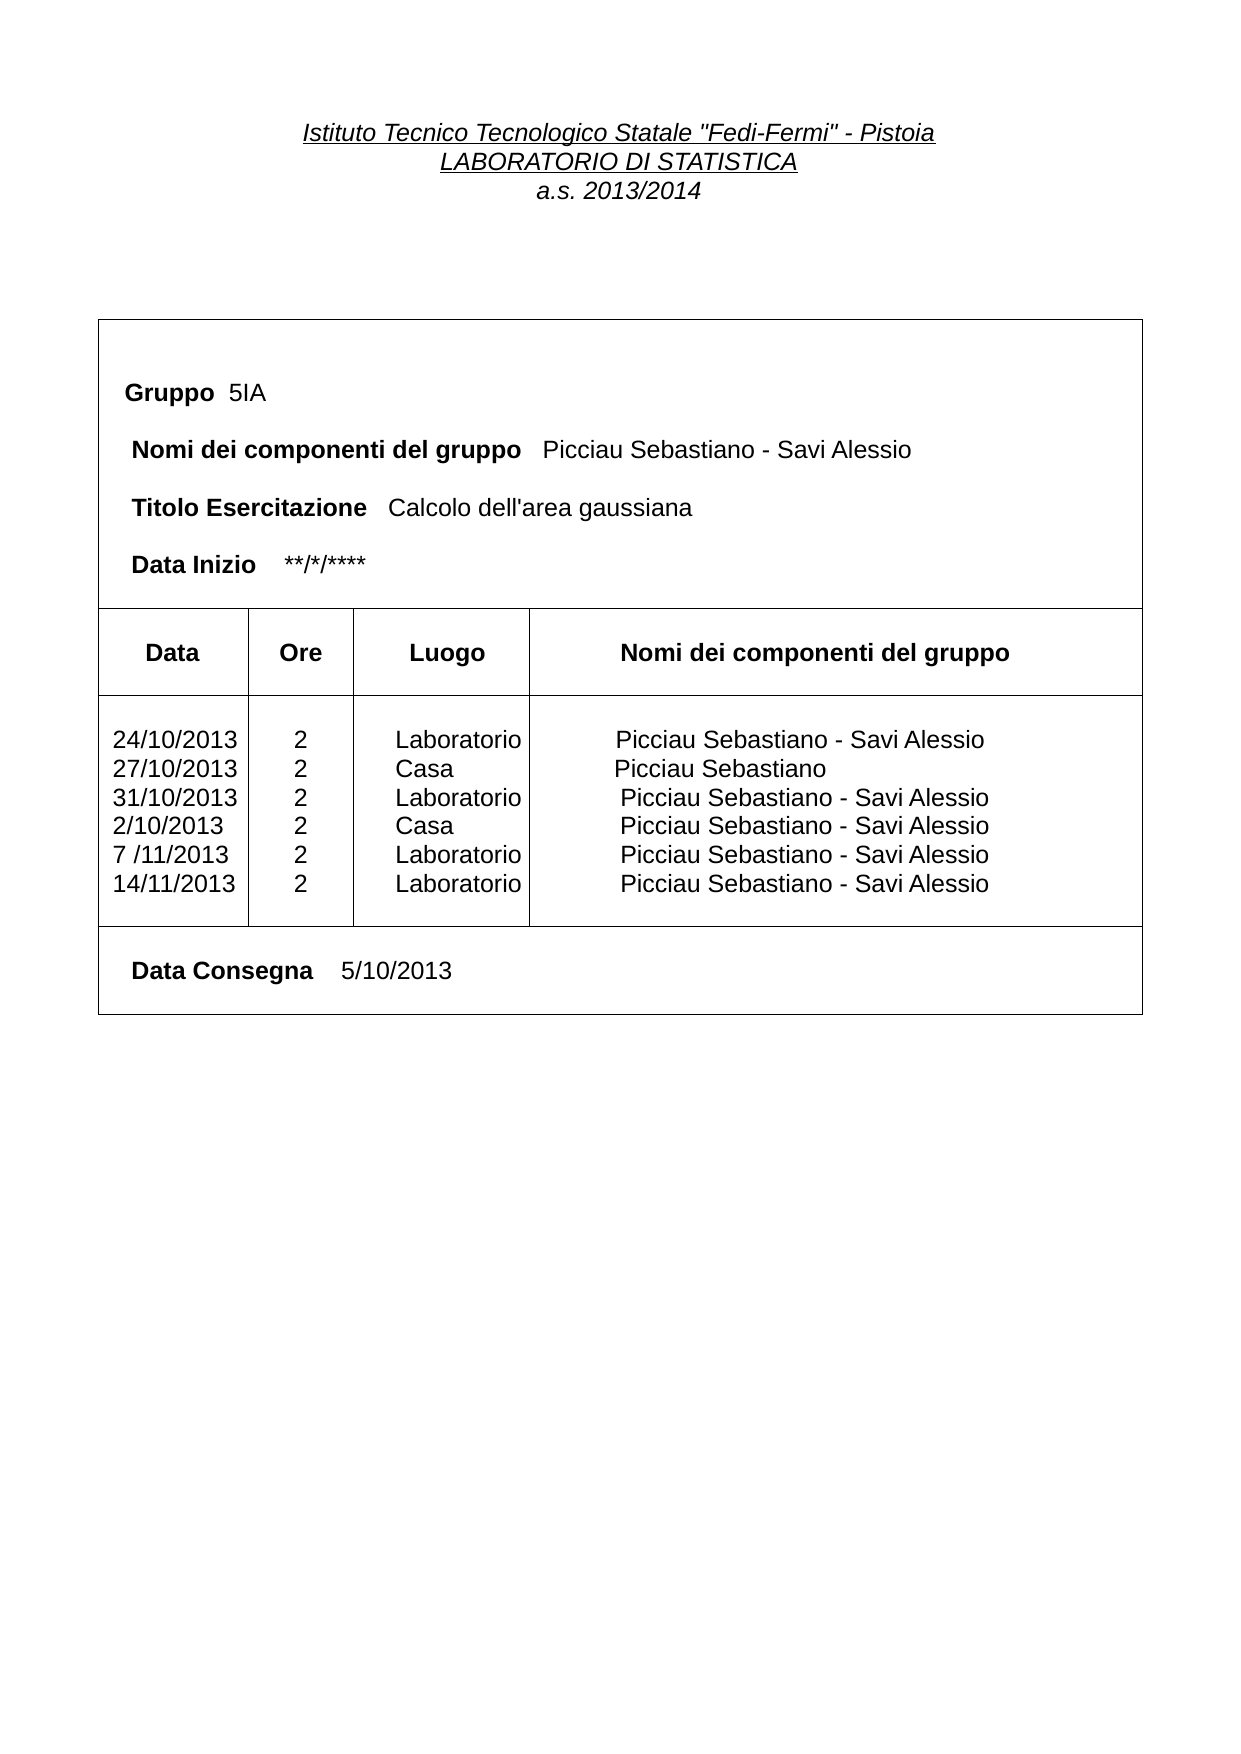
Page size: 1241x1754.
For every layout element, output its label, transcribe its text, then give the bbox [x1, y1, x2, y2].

text a.s. 2013/2014 [118, 176, 1122, 204]
table_cell Data [99, 609, 248, 695]
text Istituto Tecnico Tecnologico Statale "Fedi-Fermi" - Pistoia [118, 118, 1122, 147]
table_cell 2 2 2 2 2 2 [249, 696, 353, 926]
text LABORATORIO DI STATISTICA [118, 147, 1122, 176]
table_cell Laboratorio Casa Laboratorio Casa Laboratorio Laboratorio [354, 696, 529, 926]
table_header Gruppo 5IA Nomi dei componenti del gruppo Picciau Sebastiano - Savi Alessio Titolo Esercitazione Calcolo dell'area gaussiana Data Inizio **/*/**** [99, 320, 1142, 608]
table_cell Picciau Sebastiano - Savi Alessio Picciau Sebastiano Picciau Sebastiano - Savi Alessio Picciau Sebastiano - Savi Alessio Picciau Sebastiano - Savi Alessio Picciau Sebastiano - Savi Alessio [530, 696, 1142, 926]
table_cell Data Consegna 5/10/2013 [99, 927, 1142, 1013]
table_cell 24/10/2013 27/10/2013 31/10/2013 2/10/2013 7 /11/2013 14/11/2013 [99, 696, 248, 926]
table_cell Nomi dei componenti del gruppo [530, 609, 1142, 695]
table_cell Ore [249, 609, 353, 695]
table_cell Luogo [354, 609, 529, 695]
